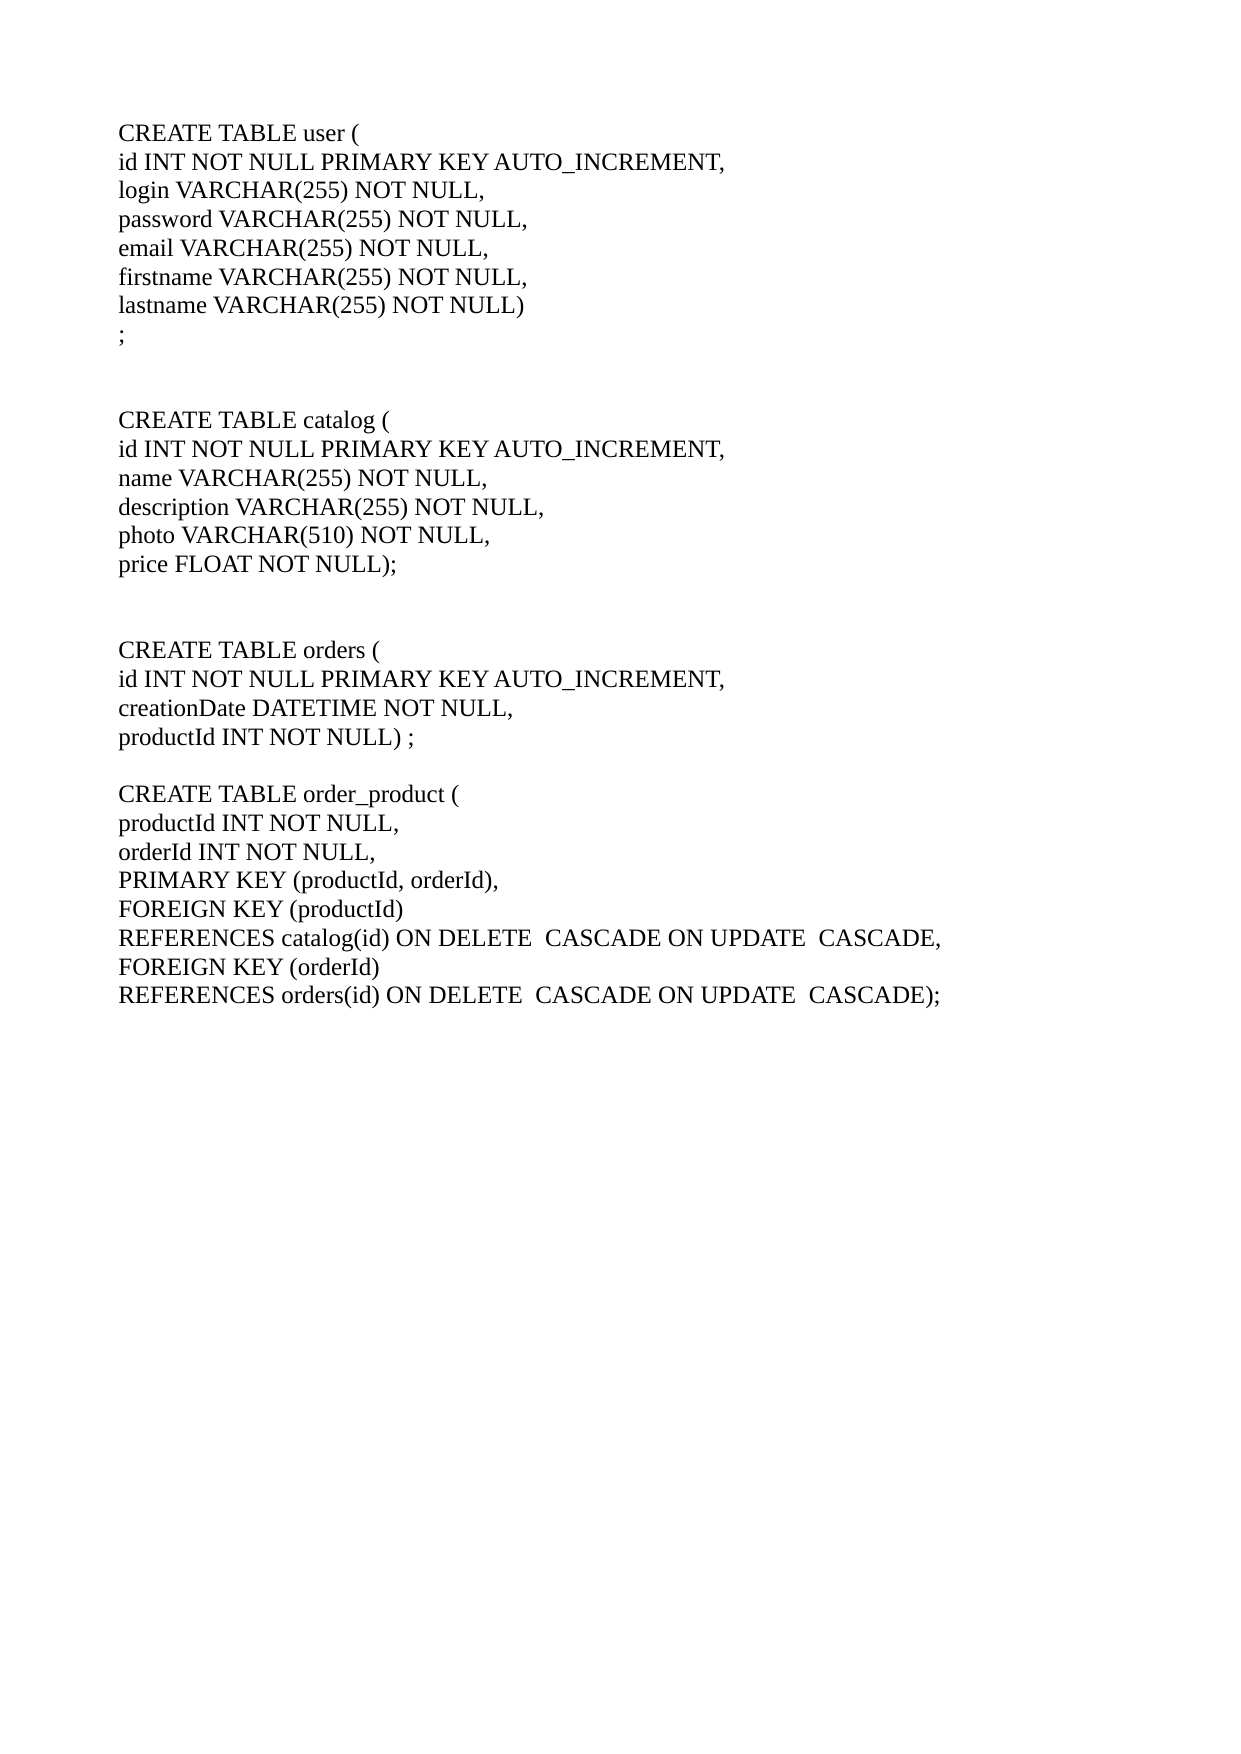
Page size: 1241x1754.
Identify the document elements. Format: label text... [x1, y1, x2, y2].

text CREATE TABLE order_product ( [118, 779, 1122, 808]
text login VARCHAR(255) NOT NULL, [118, 176, 1122, 204]
text name VARCHAR(255) NOT NULL, [118, 463, 1122, 492]
text productId INT NOT NULL) ; [118, 722, 1122, 751]
text orderId INT NOT NULL, [118, 837, 1122, 866]
text FOREIGN KEY (productId) [118, 894, 1122, 923]
text photo VARCHAR(510) NOT NULL, price FLOAT NOT NULL); [118, 521, 1122, 578]
text CREATE TABLE catalog ( [118, 406, 1122, 434]
text CREATE TABLE user ( [118, 118, 1122, 147]
text description VARCHAR(255) NOT NULL, [118, 492, 1122, 521]
text firstname VARCHAR(255) NOT NULL, [118, 262, 1122, 291]
text REFERENCES orders(id) ON DELETE CASCADE ON UPDATE CASCADE); [118, 981, 1122, 1009]
text ; [118, 319, 1122, 348]
text FOREIGN KEY (orderId) [118, 952, 1122, 981]
text lastname VARCHAR(255) NOT NULL) [118, 291, 1122, 319]
text email VARCHAR(255) NOT NULL, [118, 233, 1122, 262]
text productId INT NOT NULL, [118, 808, 1122, 837]
text id INT NOT NULL PRIMARY KEY AUTO_INCREMENT, [118, 147, 1122, 176]
text id INT NOT NULL PRIMARY KEY AUTO_INCREMENT, [118, 434, 1122, 463]
text id INT NOT NULL PRIMARY KEY AUTO_INCREMENT, [118, 664, 1122, 693]
text REFERENCES catalog(id) ON DELETE CASCADE ON UPDATE CASCADE, [118, 923, 1122, 952]
text PRIMARY KEY (productId, orderId), [118, 866, 1122, 894]
text CREATE TABLE orders ( [118, 636, 1122, 664]
text password VARCHAR(255) NOT NULL, [118, 204, 1122, 233]
text creationDate DATETIME NOT NULL, [118, 693, 1122, 722]
